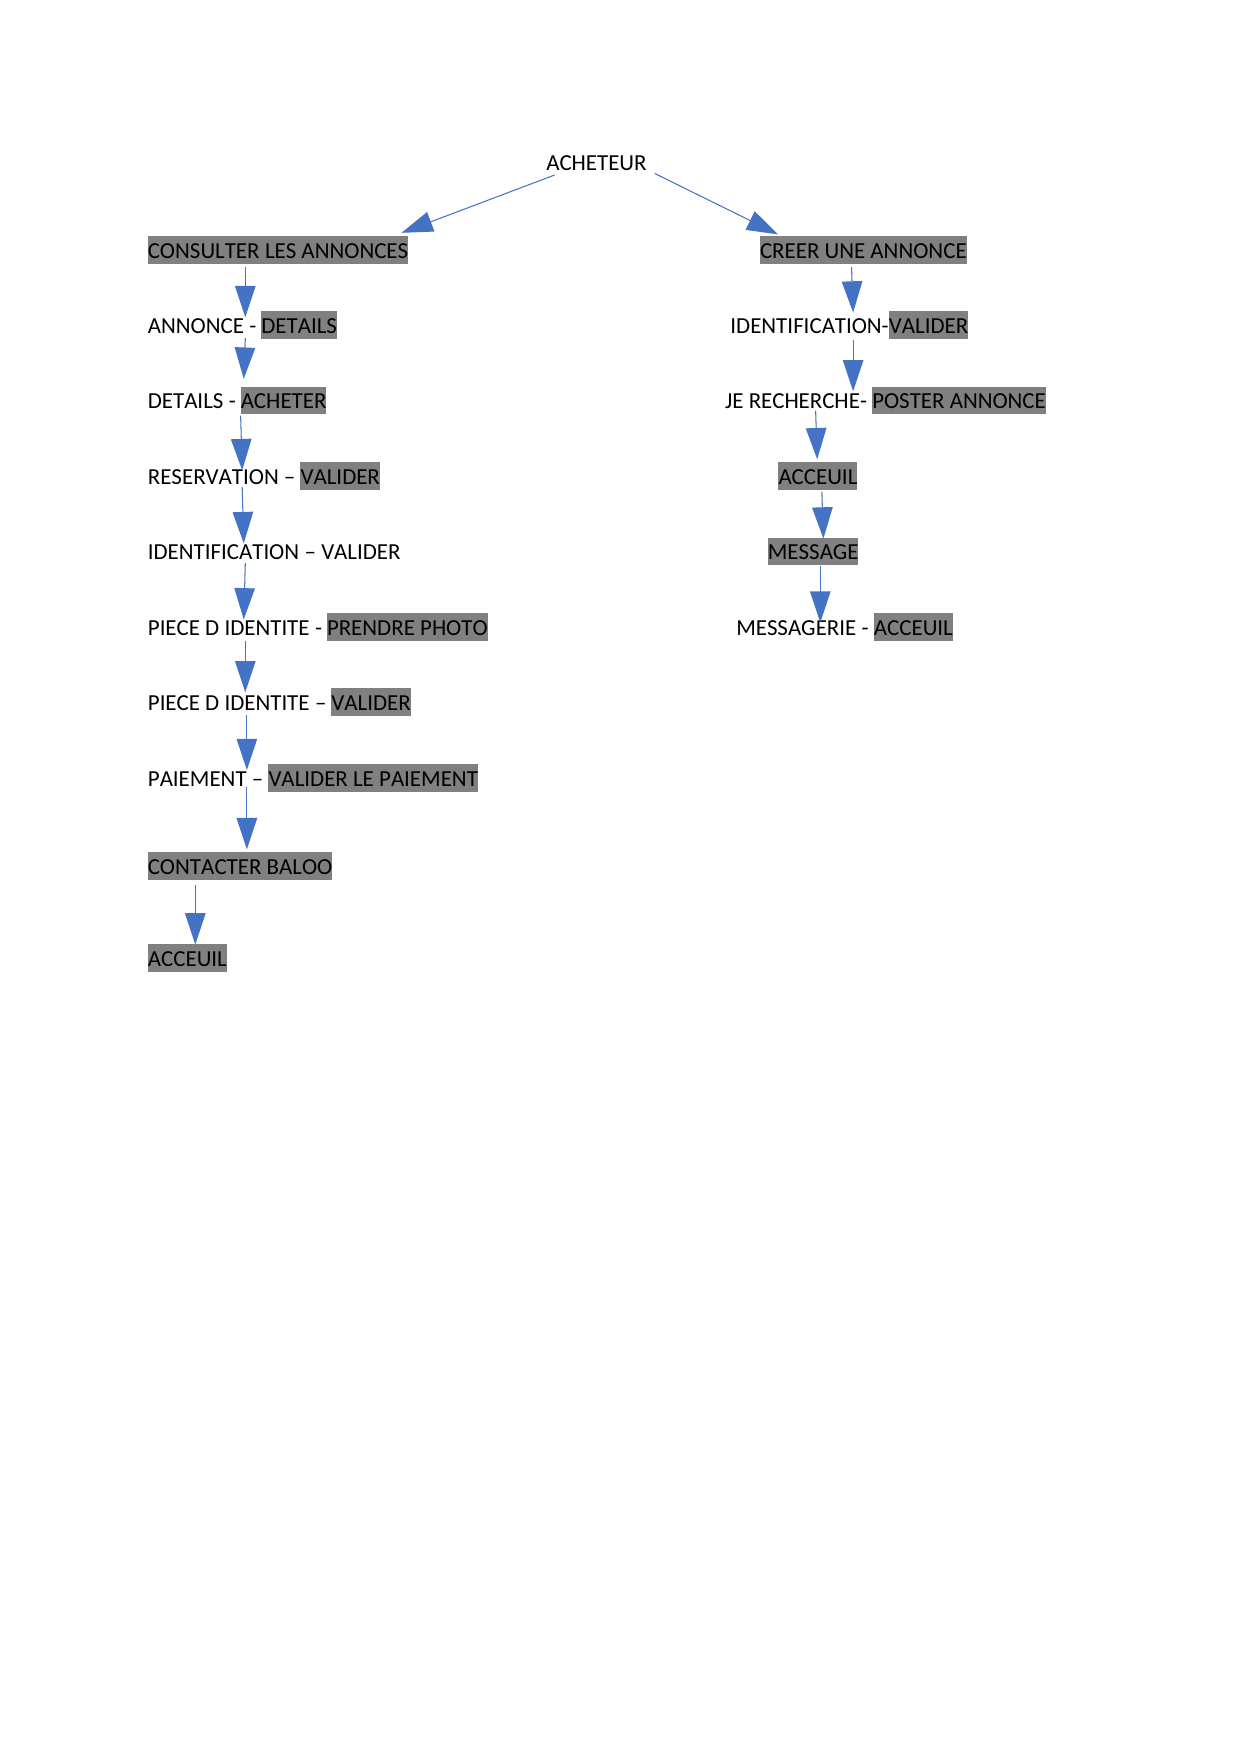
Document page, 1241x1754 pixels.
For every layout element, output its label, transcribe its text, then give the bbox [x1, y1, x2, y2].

text RESERVATION – VALIDER ACCEUIL [148, 462, 1093, 519]
text PIECE D IDENTITE – VALIDER [148, 688, 1093, 746]
text ACHETEUR CONSULTER LES ANNONCES CREER UNE ANNONCE [148, 148, 1093, 264]
text PAIEMENT – VALIDER LE PAIEMENT CONTACTER BALOO [148, 764, 1093, 880]
text PIECE D IDENTITE - PRENDRE PHOTO MESSAGERIE - ACCEUIL [148, 613, 1093, 670]
text IDENTIFICATION – VALIDER MESSAGE [148, 537, 1093, 595]
text ACCEUIL [148, 944, 1093, 1148]
text DETAILS - ACHETER JE RECHERCHE- POSTER ANNONCE [148, 387, 1093, 444]
text ANNONCE - DETAILS IDENTIFICATION-VALIDER [148, 282, 1093, 368]
